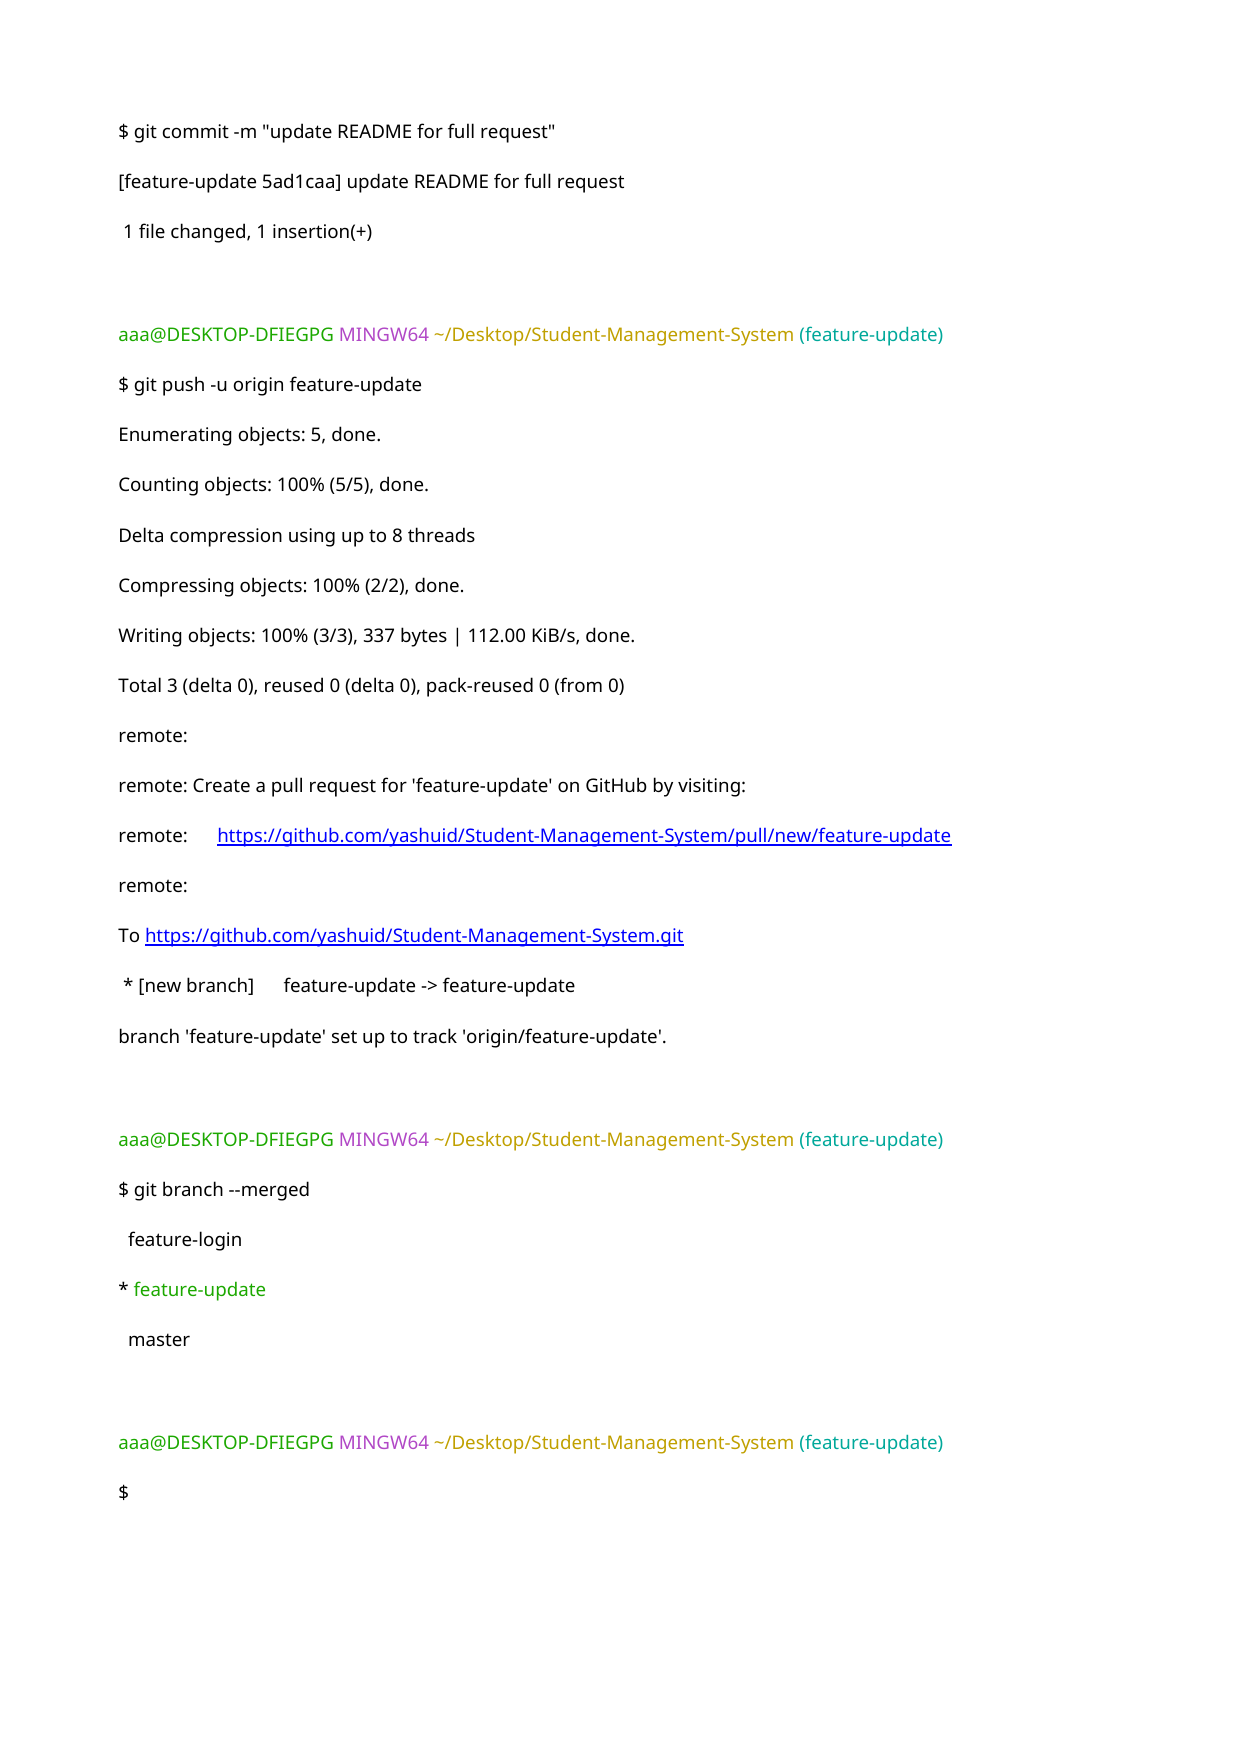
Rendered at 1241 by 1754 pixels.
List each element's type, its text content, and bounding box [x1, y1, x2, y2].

text Enumerating objects: 5, done. [118, 422, 1122, 447]
text [feature-update 5ad1caa] update README for full request [118, 168, 1122, 194]
text Total 3 (delta 0), reused 0 (delta 0), pack-reused 0 (from 0) [118, 672, 1122, 698]
text remote: https://github.com/yashuid/Student-Management-System/pull/new/feature-update [118, 822, 1122, 848]
text * feature-update [118, 1276, 1122, 1302]
text remote: [118, 722, 1122, 748]
text aaa@DESKTOP-DFIEGPG MINGW64 ~/Desktop/Student-Management-System (feature-update) [118, 321, 1122, 347]
text aaa@DESKTOP-DFIEGPG MINGW64 ~/Desktop/Student-Management-System (feature-update) [118, 1126, 1122, 1152]
text remote: [118, 873, 1122, 898]
text To https://github.com/yashuid/Student-Management-System.git [118, 923, 1122, 948]
text master [118, 1326, 1122, 1352]
text 1 file changed, 1 insertion(+) [118, 218, 1122, 244]
text $ [118, 1480, 1122, 1505]
text $ git commit -m "update README for full request" [118, 118, 1122, 144]
text branch 'feature-update' set up to track 'origin/feature-update'. [118, 1023, 1122, 1048]
text Counting objects: 100% (5/5), done. [118, 472, 1122, 497]
text Delta compression using up to 8 threads [118, 522, 1122, 547]
text remote: Create a pull request for 'feature-update' on GitHub by visiting: [118, 772, 1122, 798]
text feature-login [118, 1226, 1122, 1252]
text Compressing objects: 100% (2/2), done. [118, 572, 1122, 597]
text Writing objects: 100% (3/3), 337 bytes | 112.00 KiB/s, done. [118, 622, 1122, 648]
text aaa@DESKTOP-DFIEGPG MINGW64 ~/Desktop/Student-Management-System (feature-update) [118, 1429, 1122, 1455]
text * [new branch] feature-update -> feature-update [118, 973, 1122, 998]
text $ git branch --merged [118, 1176, 1122, 1202]
text $ git push -u origin feature-update [118, 372, 1122, 397]
